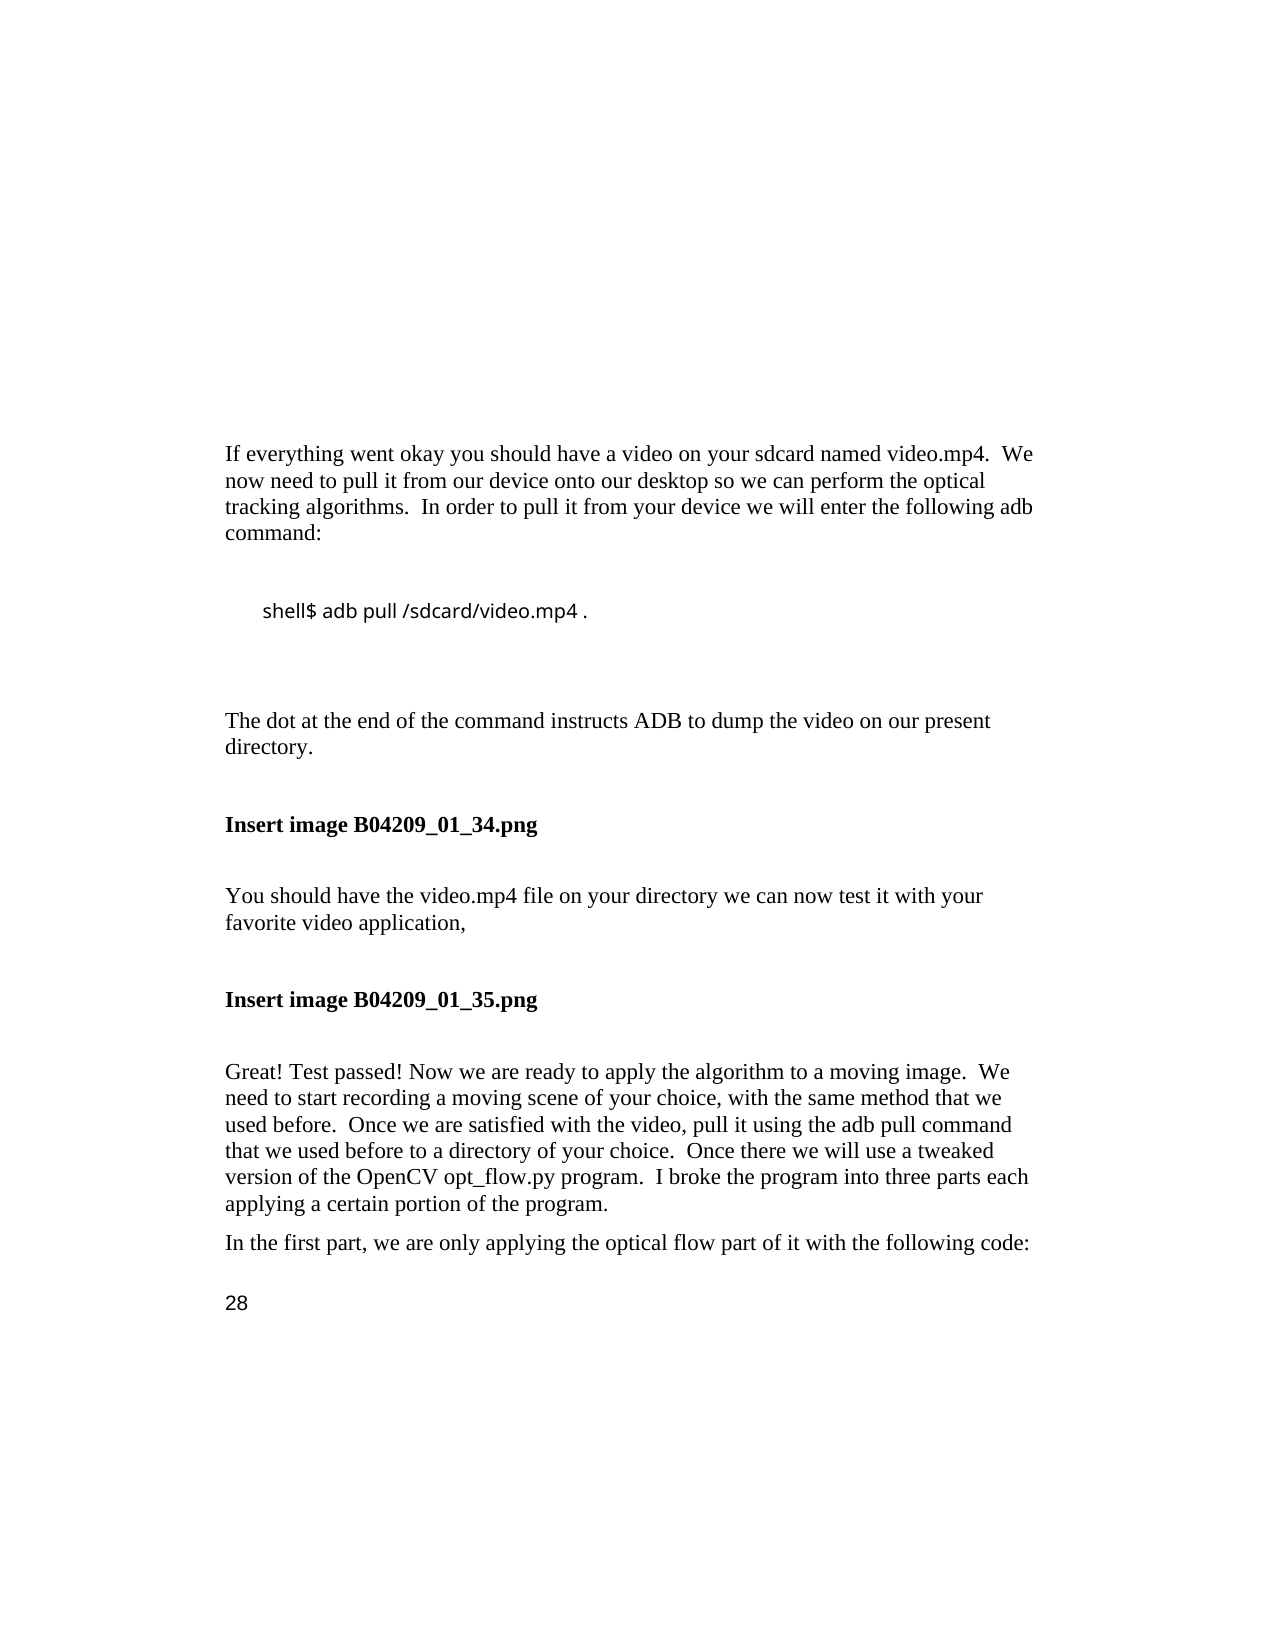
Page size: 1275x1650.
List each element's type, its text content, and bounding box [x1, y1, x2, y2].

text Insert image B04209_01_34.png [225, 811, 1050, 837]
text You should have the video.mp4 file on your directory we can now test it with your favorite video application, [225, 882, 1050, 935]
text Insert image B04209_01_35.png [225, 987, 1050, 1013]
text The dot at the end of the command instructs ADB to dump the video on our present directory. [225, 707, 1050, 760]
text Great! Test passed! Now we are ready to apply the algorithm to a moving image. We need to start recording a moving scene of your choice, with the same method that we used before. Once we are satisfied with the video, pull it using the adb pull command that we used before to a directory of your choice. Once there we will use a tweaked version of the OpenCV opt_flow.py program. I broke the program into three parts each applying a certain portion of the program. [225, 1058, 1050, 1216]
text shell$ adb pull /sdcard/video.mp4 . [262, 597, 1050, 624]
text If everything went okay you should have a video on your sdcard named video.mp4. We now need to pull it from our device onto our desktop so we can perform the optical tracking algorithms. In order to pull it from your device we will enter the following adb command: [225, 440, 1050, 546]
text In the first part, we are only applying the optical flow part of it with the following code: [225, 1229, 1050, 1255]
